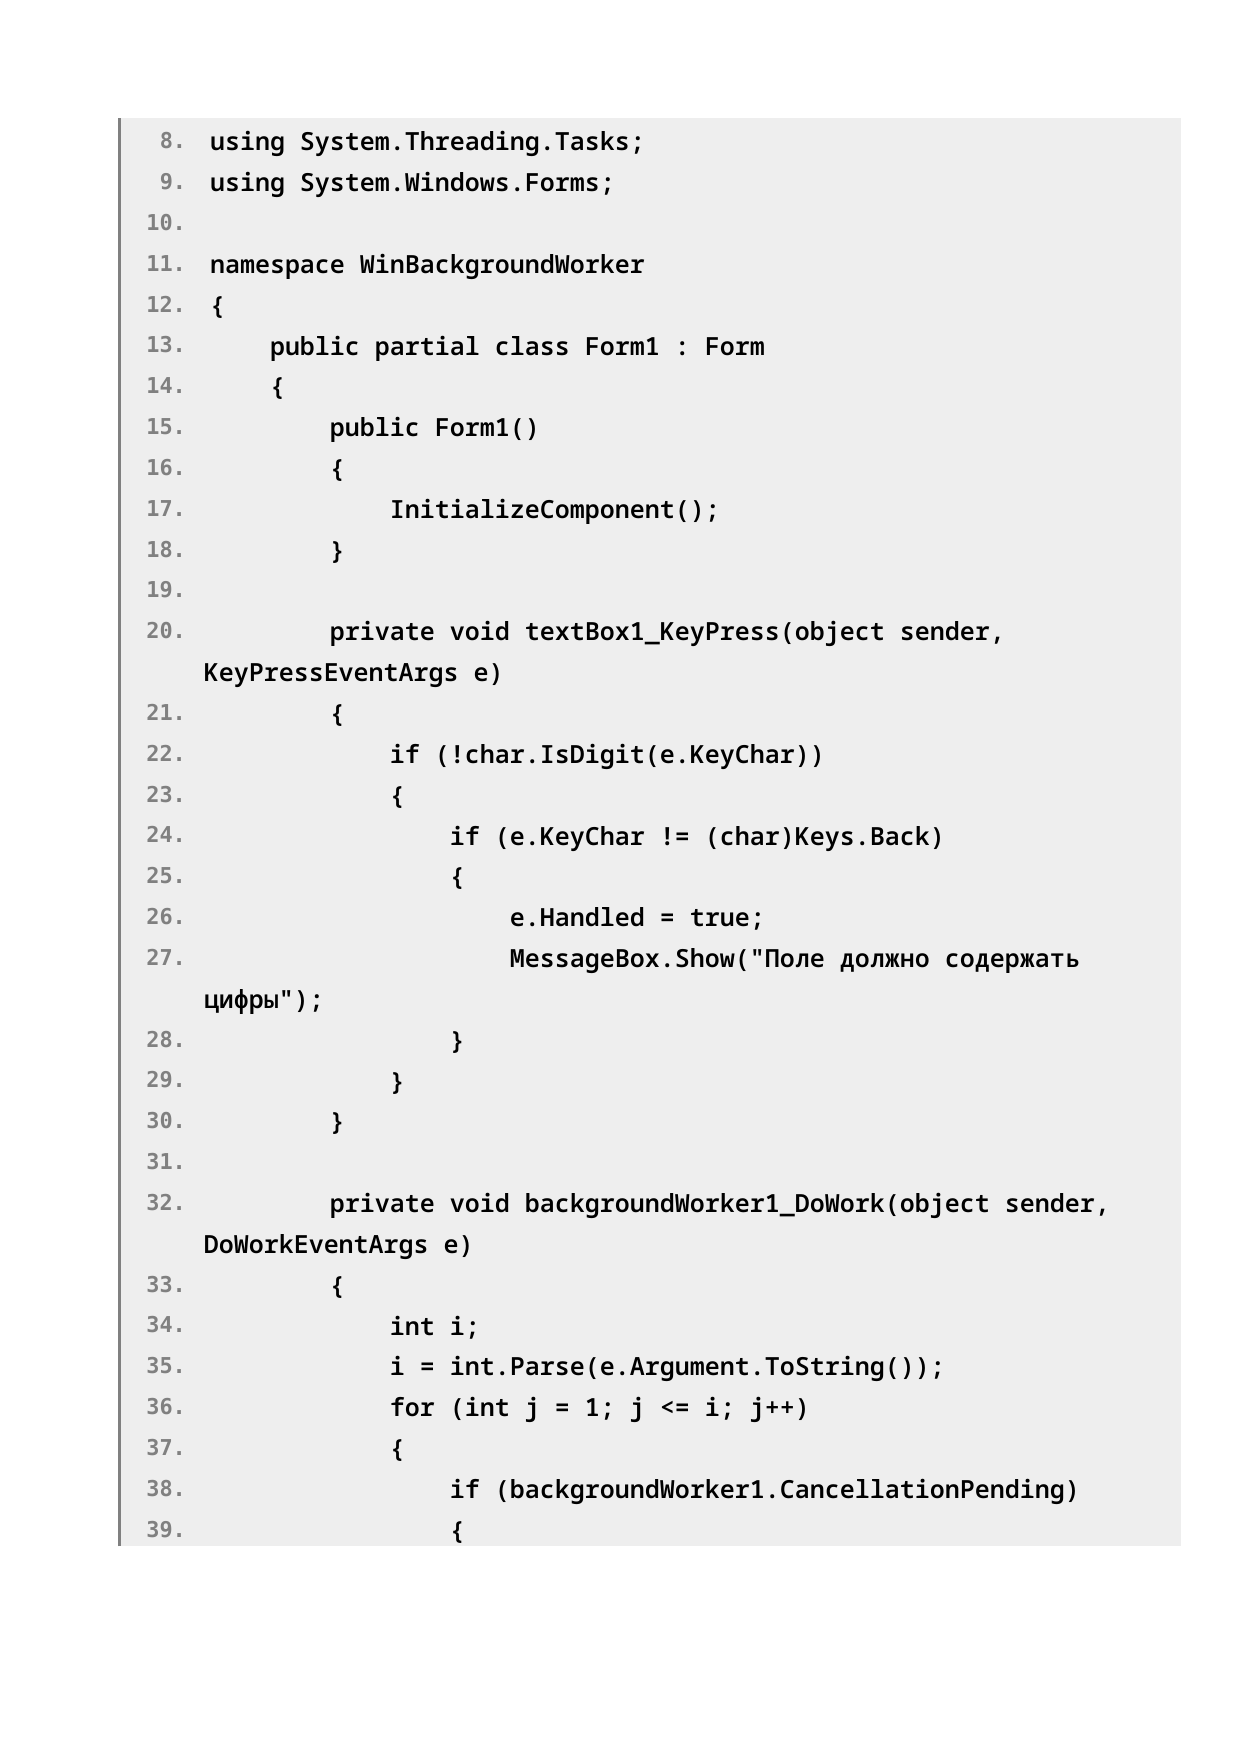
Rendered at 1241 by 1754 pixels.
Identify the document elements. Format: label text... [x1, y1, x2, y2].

list if (backgroundWorker1.CancellationPending) [121, 1466, 1181, 1506]
list { [121, 1261, 1181, 1301]
list { [121, 853, 1181, 893]
list private void textBox1_KeyPress(object sender, KeyPressEventArgs e) [121, 608, 1181, 689]
list using System.Windows.Forms; [121, 159, 1181, 199]
list } [121, 1057, 1181, 1097]
list e.Handled = true; [121, 894, 1181, 934]
list int i; [121, 1302, 1181, 1342]
list } [121, 526, 1181, 566]
list { [121, 771, 1181, 811]
list { [121, 690, 1181, 730]
list if (!char.IsDigit(e.KeyChar)) [121, 731, 1181, 771]
list if (e.KeyChar != (char)Keys.Back) [121, 812, 1181, 852]
list } [121, 1098, 1181, 1138]
list public Form1() [121, 404, 1181, 444]
list { [121, 1506, 1181, 1546]
list public partial class Form1 : Form [121, 322, 1181, 362]
list for (int j = 1; j <= i; j++) [121, 1384, 1181, 1424]
list private void backgroundWorker1_DoWork(object sender, DoWorkEventArgs e) [121, 1180, 1181, 1261]
list { [121, 281, 1181, 321]
list MessageBox.Show("Поле должно содержать цифры"); [121, 935, 1181, 1016]
list } [121, 1016, 1181, 1056]
list { [121, 363, 1181, 403]
list i = int.Parse(e.Argument.ToString()); [121, 1343, 1181, 1383]
list namespace WinBackgroundWorker [121, 241, 1181, 281]
list InitializeComponent(); [121, 486, 1181, 526]
list using System.Threading.Tasks; [121, 118, 1181, 158]
list { [121, 1425, 1181, 1465]
list { [121, 445, 1181, 485]
